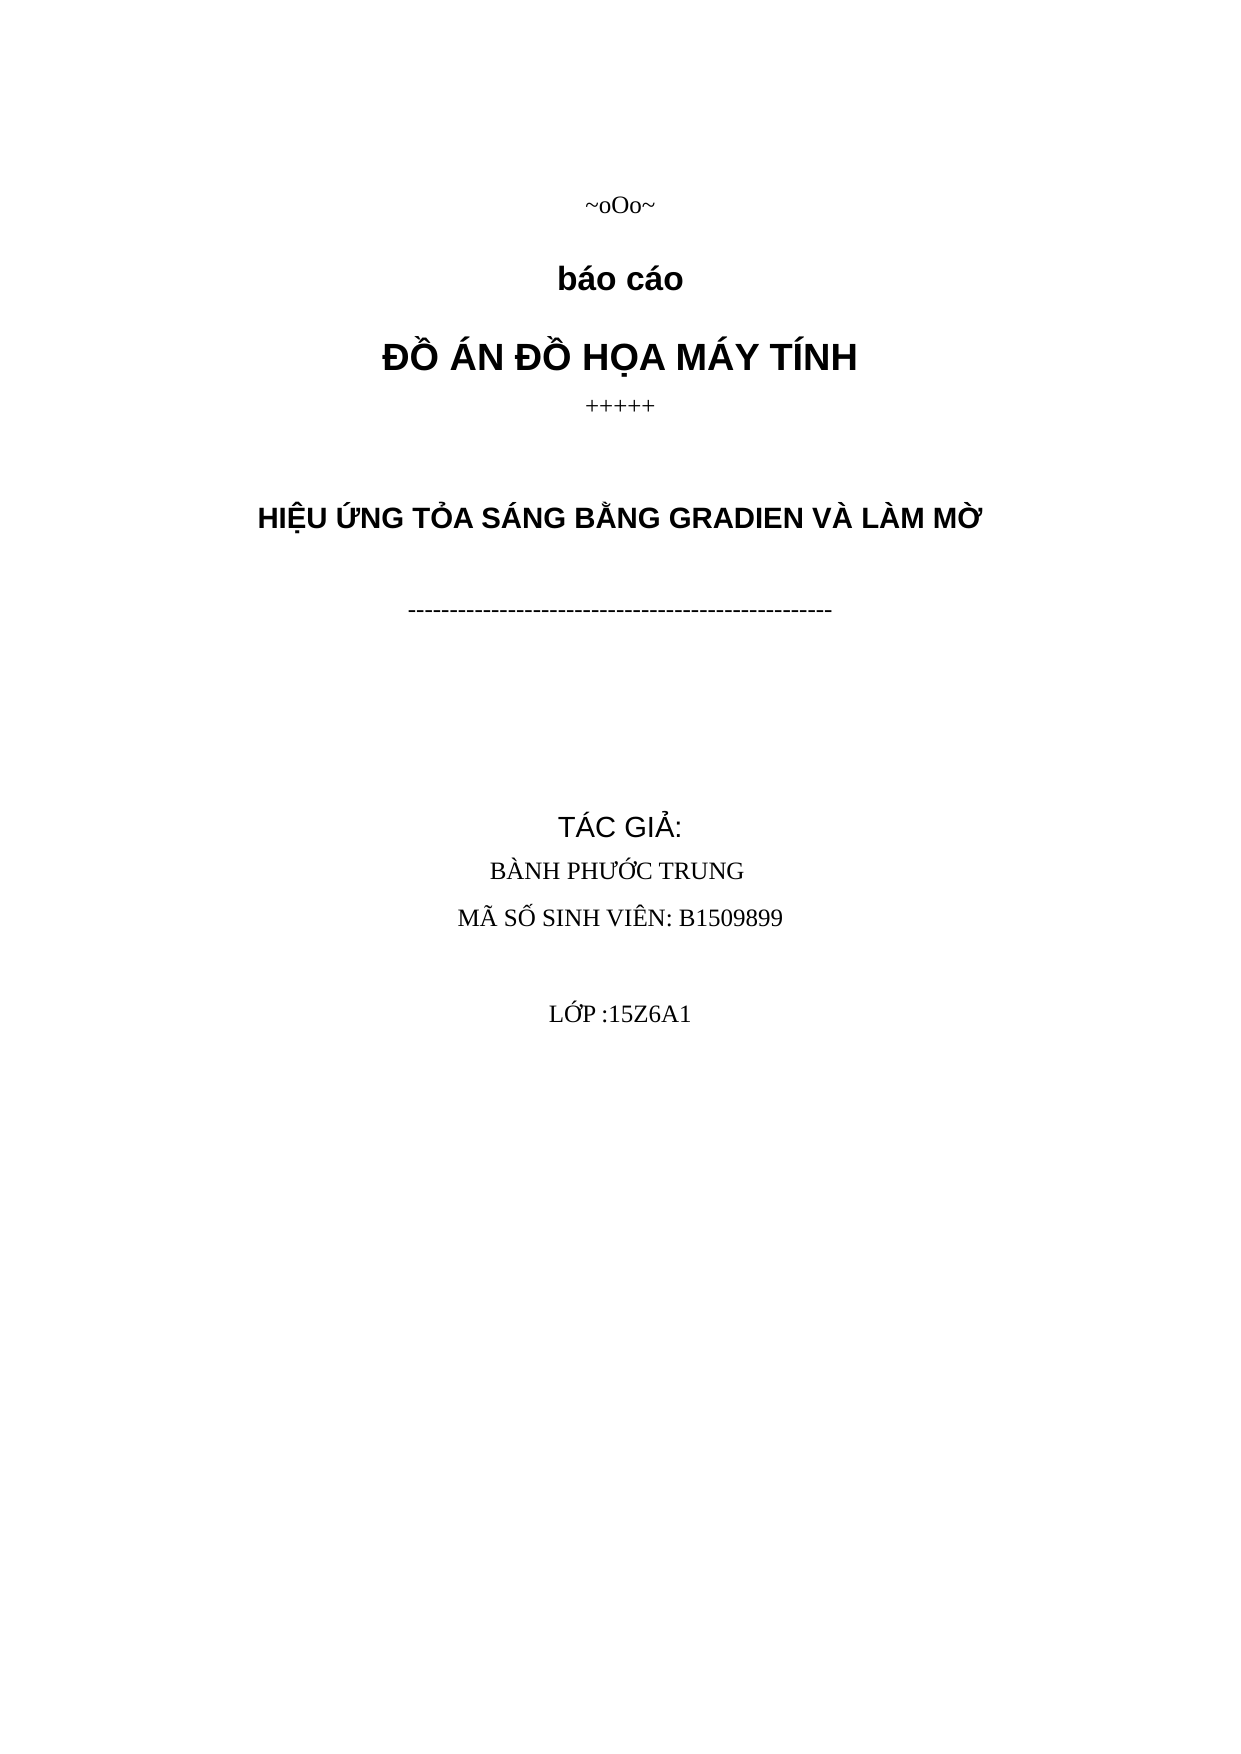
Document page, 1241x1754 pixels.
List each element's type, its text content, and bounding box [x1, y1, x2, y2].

text +++++ [118, 391, 1122, 419]
text BÀNH PHƯỚC TRUNG [118, 856, 1122, 885]
text --------------------------------------------------- [118, 594, 1122, 623]
text LỚP :15Z6A1 [118, 999, 1122, 1027]
subtitle báo cáo [118, 258, 1122, 297]
subtitle ĐỒ ÁN ĐỒ HỌA MÁY TÍNH [118, 335, 1122, 378]
text MÃ SỐ SINH VIÊN: B1509899 [118, 903, 1122, 932]
text ~oOo~ [118, 190, 1122, 219]
subtitle HIỆU ỨNG TỎA SÁNG BẰNG GRADIEN VÀ LÀM MỜ [118, 501, 1122, 534]
subtitle TÁC GIẢ: [118, 810, 1122, 843]
